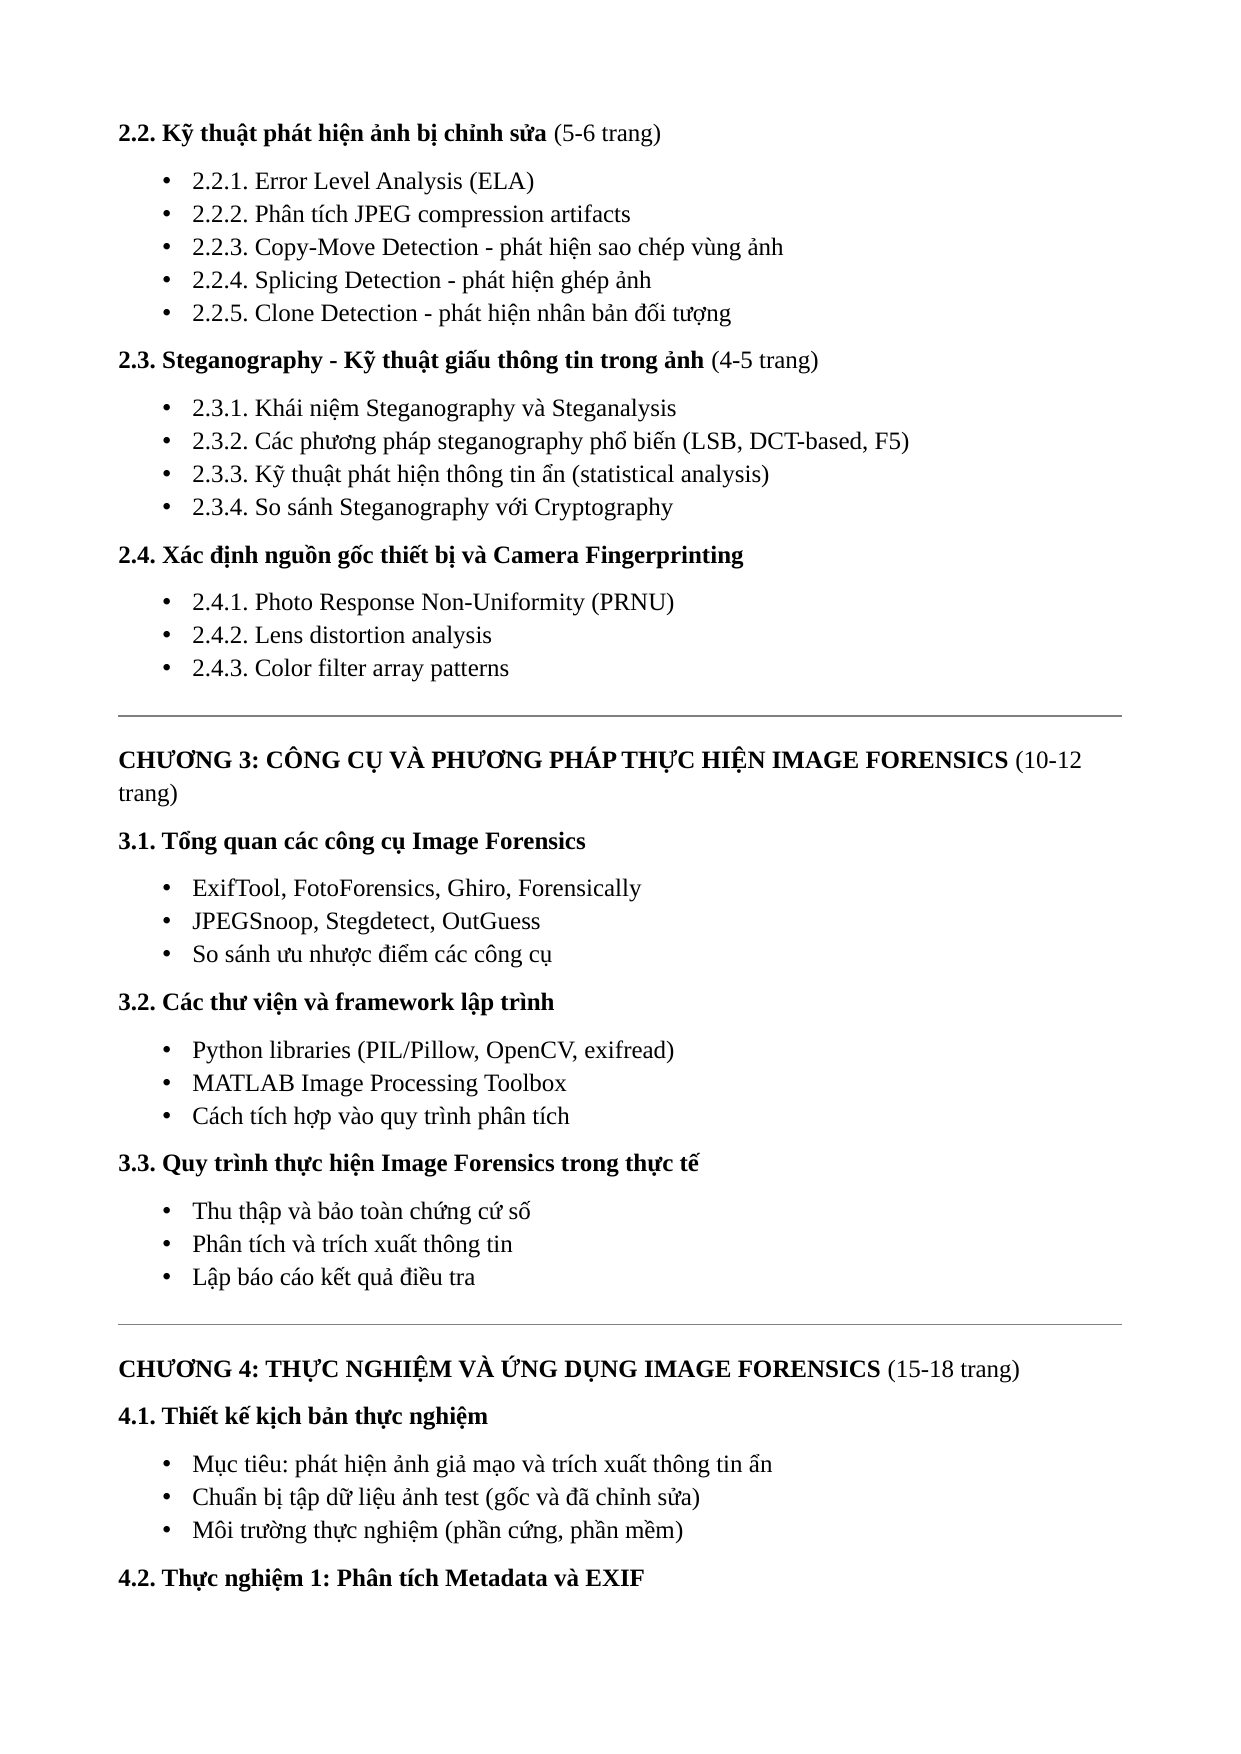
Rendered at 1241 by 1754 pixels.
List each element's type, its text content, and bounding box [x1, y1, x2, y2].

list MATLAB Image Processing Toolbox [162, 1068, 1122, 1096]
list 2.4.1. Photo Response Non-Uniformity (PRNU) [162, 587, 1122, 616]
text 2.2. Kỹ thuật phát hiện ảnh bị chỉnh sửa (5-6 trang) [118, 118, 1122, 147]
list 2.3.1. Khái niệm Steganography và Steganalysis [162, 393, 1122, 422]
text CHƯƠNG 3: CÔNG CỤ VÀ PHƯƠNG PHÁP THỰC HIỆN IMAGE FORENSICS (10-12 trang) [118, 745, 1122, 807]
list Môi trường thực nghiệm (phần cứng, phần mềm) [162, 1515, 1122, 1544]
list JPEGSnoop, Stegdetect, OutGuess [162, 906, 1122, 935]
text CHƯƠNG 4: THỰC NGHIỆM VÀ ỨNG DỤNG IMAGE FORENSICS (15-18 trang) [118, 1354, 1122, 1383]
list 2.2.4. Splicing Detection - phát hiện ghép ảnh [162, 265, 1122, 293]
list 2.2.2. Phân tích JPEG compression artifacts [162, 199, 1122, 227]
text 3.1. Tổng quan các công cụ Image Forensics [118, 826, 1122, 854]
list Lập báo cáo kết quả điều tra [162, 1262, 1122, 1291]
text 3.3. Quy trình thực hiện Image Forensics trong thực tế [118, 1148, 1122, 1177]
list Mục tiêu: phát hiện ảnh giả mạo và trích xuất thông tin ẩn [162, 1449, 1122, 1478]
list Phân tích và trích xuất thông tin [162, 1229, 1122, 1258]
list Python libraries (PIL/Pillow, OpenCV, exifread) [162, 1035, 1122, 1063]
list 2.4.2. Lens distortion analysis [162, 620, 1122, 649]
list So sánh ưu nhược điểm các công cụ [162, 939, 1122, 968]
list Thu thập và bảo toàn chứng cứ số [162, 1196, 1122, 1225]
list 2.2.5. Clone Detection - phát hiện nhân bản đối tượng [162, 298, 1122, 327]
text 3.2. Các thư viện và framework lập trình [118, 987, 1122, 1016]
list 2.2.1. Error Level Analysis (ELA) [162, 166, 1122, 194]
list 2.3.2. Các phương pháp steganography phổ biến (LSB, DCT-based, F5) [162, 426, 1122, 455]
list Cách tích hợp vào quy trình phân tích [162, 1101, 1122, 1129]
list ExifTool, FotoForensics, Ghiro, Forensically [162, 873, 1122, 902]
text 2.4. Xác định nguồn gốc thiết bị và Camera Fingerprinting [118, 540, 1122, 568]
text 2.3. Steganography - Kỹ thuật giấu thông tin trong ảnh (4-5 trang) [118, 345, 1122, 374]
text 4.2. Thực nghiệm 1: Phân tích Metadata và EXIF [118, 1563, 1122, 1591]
list Chuẩn bị tập dữ liệu ảnh test (gốc và đã chỉnh sửa) [162, 1482, 1122, 1511]
list 2.3.3. Kỹ thuật phát hiện thông tin ẩn (statistical analysis) [162, 459, 1122, 488]
list 2.4.3. Color filter array patterns [162, 653, 1122, 682]
list 2.2.3. Copy-Move Detection - phát hiện sao chép vùng ảnh [162, 232, 1122, 261]
list 2.3.4. So sánh Steganography với Cryptography [162, 492, 1122, 521]
text 4.1. Thiết kế kịch bản thực nghiệm [118, 1401, 1122, 1430]
